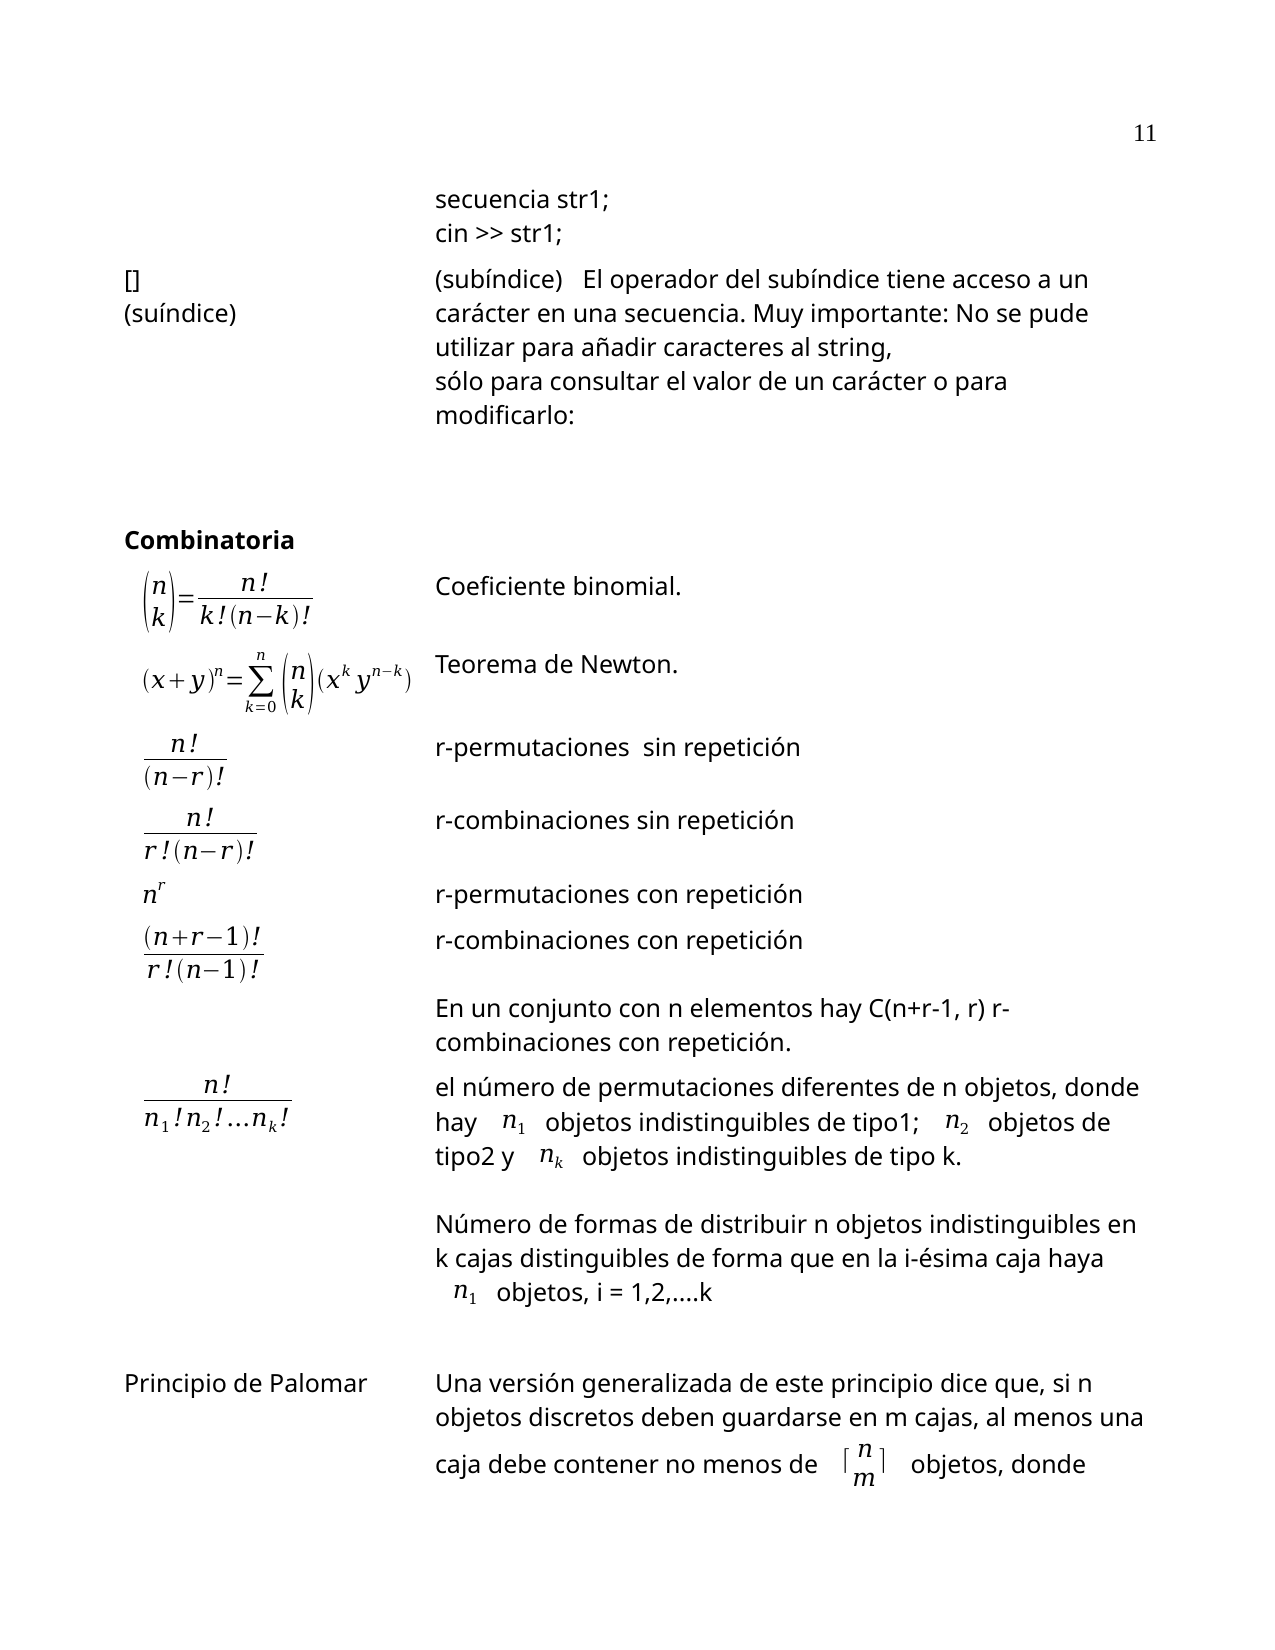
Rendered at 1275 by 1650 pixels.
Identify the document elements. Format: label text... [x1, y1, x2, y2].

table_cell [118, 176, 429, 256]
table_cell Coeficiente binomial. [429, 563, 1157, 641]
table_cell r-permutaciones sin repetición [429, 724, 1157, 797]
table_cell (subíndice) El operador del subíndice tiene acceso a un carácter en una secuencia. Muy importante: No se pude utilizar para añadir caracteres al string, sólo para consultar el valor de un carácter o para modificarlo: [429, 256, 1157, 438]
table_cell r-combinaciones sin repetición [429, 797, 1157, 871]
table_cell secuencia str1; cin >> str1; [429, 176, 1157, 256]
table_cell r-permutaciones con repetición [429, 871, 1157, 917]
table_cell [118, 563, 429, 641]
table_cell el número de permutaciones diferentes de n objetos, donde hay objetos indistinguibles de tipo1; objetos de tipo2 y objetos indistinguibles de tipo k. Número de formas de distribuir n objetos indistinguibles en k cajas distinguibles de forma que en la i-ésima caja haya objetos, i = 1,2,....k [429, 1064, 1157, 1314]
table_cell [429, 438, 1157, 517]
table_cell [118, 724, 429, 797]
table_cell Una versión generalizada de este principio dice que, si n objetos discretos deben guardarse en m cajas, al menos una caja debe contener no menos de objetos, donde denota la función techo. La función techo se aplica a un número real x y devuelve el mínimo entero k mayor o igual que x. [429, 1360, 1157, 1499]
table_cell Combinatoria [118, 517, 1157, 563]
table_cell [118, 641, 429, 723]
table_cell [118, 797, 429, 871]
table_cell r-combinaciones con repetición En un conjunto con n elementos hay C(n+r-1, r) r-combinaciones con repetición. [429, 917, 1157, 1064]
table_cell [118, 871, 429, 917]
table_cell [118, 438, 429, 517]
table_cell [118, 1314, 429, 1360]
table_cell [118, 1064, 429, 1314]
table_cell Principio de Palomar [118, 1360, 429, 1499]
table_cell [118, 917, 429, 1064]
table_cell Teorema de Newton. [429, 641, 1157, 723]
table_cell [] (suíndice) [118, 256, 429, 438]
table_cell [429, 1314, 1157, 1360]
